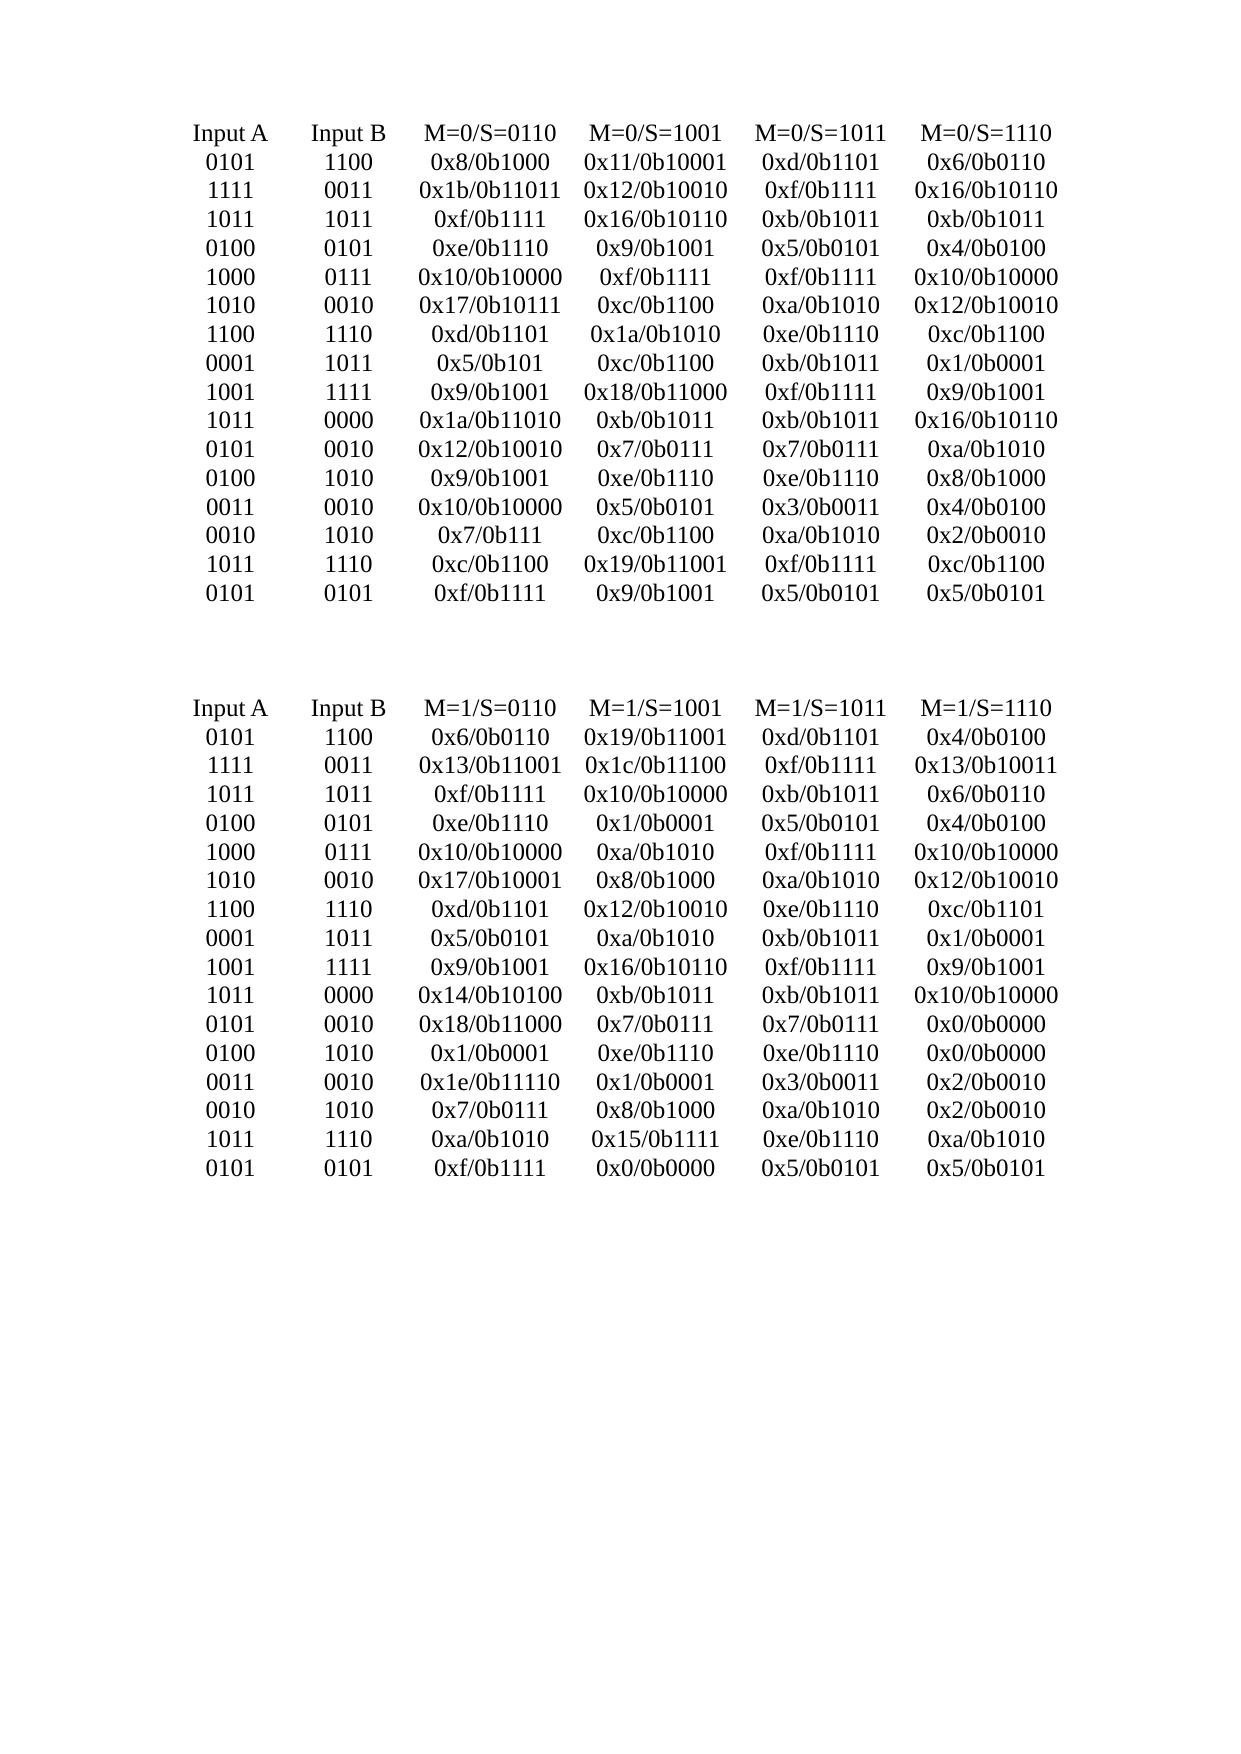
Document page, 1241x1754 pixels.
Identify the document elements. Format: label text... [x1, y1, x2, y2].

table_cell 0010 [289, 1067, 407, 1096]
table_cell 0xc/0b1101 [904, 894, 1069, 923]
table_cell 0x8/0b1000 [408, 147, 573, 176]
table_cell 0111 [289, 837, 407, 866]
table_header M=0/S=0110 [408, 118, 573, 147]
table_cell 0xf/0b1111 [408, 204, 573, 233]
table_cell 0111 [289, 262, 407, 291]
table_cell 0x1/0b0001 [904, 923, 1069, 952]
table_cell 0xe/0b1110 [738, 1038, 903, 1067]
table_cell 0x0/0b0000 [904, 1038, 1069, 1067]
table_cell 0x7/0b0111 [738, 434, 903, 463]
table_cell 0xe/0b1110 [408, 808, 573, 837]
table_cell 0xd/0b1101 [738, 147, 903, 176]
table_cell 0x4/0b0100 [904, 492, 1069, 521]
table_cell 0xf/0b1111 [738, 751, 903, 779]
table_header M=0/S=1011 [738, 118, 903, 147]
table_cell 0x5/0b0101 [738, 578, 903, 607]
table_cell 1100 [171, 894, 289, 923]
table_cell 0x0/0b0000 [904, 1009, 1069, 1038]
table_cell 0x3/0b0011 [738, 492, 903, 521]
table_cell 0x8/0b1000 [573, 866, 738, 894]
table_cell 0x1a/0b11010 [408, 406, 573, 434]
table_cell 1010 [171, 866, 289, 894]
table_cell 1111 [171, 751, 289, 779]
table_cell 1000 [171, 837, 289, 866]
table_cell 1001 [171, 377, 289, 406]
table_cell 0x2/0b0010 [904, 1096, 1069, 1124]
table_cell 0x12/0b10010 [904, 866, 1069, 894]
table_cell 0011 [171, 1067, 289, 1096]
table_cell 0xe/0b1110 [573, 463, 738, 492]
table_cell 0x10/0b10000 [904, 981, 1069, 1009]
table_cell 1011 [171, 204, 289, 233]
table_cell 0x1a/0b1010 [573, 319, 738, 348]
table_cell 1011 [171, 406, 289, 434]
table_cell 0x4/0b0100 [904, 722, 1069, 751]
table_cell 1000 [171, 262, 289, 291]
table_cell 0xf/0b1111 [738, 176, 903, 204]
table_cell 0001 [171, 923, 289, 952]
table_cell 0xa/0b1010 [904, 434, 1069, 463]
table_cell 0x5/0b0101 [408, 923, 573, 952]
table_cell 0x18/0b11000 [408, 1009, 573, 1038]
table_cell 1010 [289, 521, 407, 549]
table_cell 1011 [289, 204, 407, 233]
table_cell 0101 [289, 578, 407, 607]
table_cell 0xa/0b1010 [408, 1124, 573, 1153]
table_cell 0010 [171, 1096, 289, 1124]
table_cell 0x5/0b0101 [573, 492, 738, 521]
table_cell 0xe/0b1110 [738, 463, 903, 492]
table_cell 0x7/0b0111 [573, 434, 738, 463]
table_cell 0x5/0b0101 [904, 578, 1069, 607]
table_cell 0x10/0b10000 [408, 262, 573, 291]
table_cell 0x12/0b10010 [408, 434, 573, 463]
table_cell 0xa/0b1010 [904, 1124, 1069, 1153]
table_cell 0xf/0b1111 [408, 779, 573, 808]
table_cell 1011 [171, 1124, 289, 1153]
table_cell 1100 [289, 722, 407, 751]
table_cell 0xf/0b1111 [738, 837, 903, 866]
table_cell 0100 [171, 808, 289, 837]
table_cell 0xc/0b1100 [904, 549, 1069, 578]
table_cell 0x0/0b0000 [573, 1153, 738, 1182]
table_cell 0101 [289, 808, 407, 837]
table_cell 0x3/0b0011 [738, 1067, 903, 1096]
table_cell 0x9/0b1001 [904, 952, 1069, 981]
table_cell 0xb/0b1011 [738, 779, 903, 808]
table_cell 1110 [289, 549, 407, 578]
table_cell 0x7/0b0111 [573, 1009, 738, 1038]
table_header M=0/S=1001 [573, 118, 738, 147]
table_cell 0011 [171, 492, 289, 521]
table_cell 0xf/0b1111 [738, 952, 903, 981]
table_cell 1111 [171, 176, 289, 204]
table_cell 0xf/0b1111 [408, 1153, 573, 1182]
table_cell 0x12/0b10010 [573, 176, 738, 204]
table_cell 0x5/0b101 [408, 348, 573, 377]
table_cell 0x13/0b10011 [904, 751, 1069, 779]
table_cell 0x5/0b0101 [738, 808, 903, 837]
table_cell 0x11/0b10001 [573, 147, 738, 176]
table_cell 0xb/0b1011 [738, 204, 903, 233]
table_cell 0x5/0b0101 [738, 233, 903, 262]
table_cell 0101 [171, 578, 289, 607]
table_cell 0x10/0b10000 [573, 779, 738, 808]
table_cell 0x9/0b1001 [408, 952, 573, 981]
table_cell 0xf/0b1111 [738, 262, 903, 291]
table_cell 0xe/0b1110 [738, 1124, 903, 1153]
table_cell 0x1/0b0001 [904, 348, 1069, 377]
table_cell 0x6/0b0110 [904, 779, 1069, 808]
table_header M=1/S=1110 [904, 693, 1069, 722]
table_header M=1/S=0110 [408, 693, 573, 722]
table_cell 0100 [171, 463, 289, 492]
table_cell 0000 [289, 406, 407, 434]
table_cell 0xb/0b1011 [738, 406, 903, 434]
table_cell 1010 [171, 291, 289, 319]
table_cell 0x10/0b10000 [408, 492, 573, 521]
table_cell 0x10/0b10000 [904, 262, 1069, 291]
table_header M=1/S=1001 [573, 693, 738, 722]
table_cell 0xb/0b1011 [738, 348, 903, 377]
table_cell 1011 [171, 981, 289, 1009]
table_cell 0xd/0b1101 [408, 319, 573, 348]
table_cell 0101 [171, 434, 289, 463]
table_cell 0xe/0b1110 [738, 894, 903, 923]
table_cell 0x16/0b10110 [573, 952, 738, 981]
table_cell 0xa/0b1010 [738, 1096, 903, 1124]
table_header Input A [171, 693, 289, 722]
table_cell 0x1/0b0001 [573, 808, 738, 837]
table_cell 0x7/0b0111 [738, 1009, 903, 1038]
table_cell 1011 [289, 348, 407, 377]
table_cell 0x9/0b1001 [408, 377, 573, 406]
table_cell 1010 [289, 463, 407, 492]
table_cell 0011 [289, 176, 407, 204]
table_cell 0x5/0b0101 [738, 1153, 903, 1182]
table_cell 0xc/0b1100 [573, 291, 738, 319]
table_header M=0/S=1110 [904, 118, 1069, 147]
table_cell 0xb/0b1011 [573, 406, 738, 434]
table_cell 0x8/0b1000 [904, 463, 1069, 492]
table_cell 0000 [289, 981, 407, 1009]
table_cell 0xe/0b1110 [738, 319, 903, 348]
table_cell 0x6/0b0110 [408, 722, 573, 751]
table_cell 0x1/0b0001 [408, 1038, 573, 1067]
table_cell 0xf/0b1111 [408, 578, 573, 607]
table_cell 0xe/0b1110 [573, 1038, 738, 1067]
table_cell 0101 [289, 233, 407, 262]
table_cell 0x9/0b1001 [408, 463, 573, 492]
table_cell 1110 [289, 319, 407, 348]
table_cell 0x9/0b1001 [573, 578, 738, 607]
table_cell 0010 [289, 866, 407, 894]
table_cell 0010 [171, 521, 289, 549]
table_cell 0x1c/0b11100 [573, 751, 738, 779]
table_header Input B [289, 118, 407, 147]
table_header M=1/S=1011 [738, 693, 903, 722]
table_cell 0xc/0b1100 [573, 348, 738, 377]
table_cell 0x17/0b10001 [408, 866, 573, 894]
table_cell 0x6/0b0110 [904, 147, 1069, 176]
table_cell 0xf/0b1111 [738, 377, 903, 406]
table_cell 0x16/0b10110 [573, 204, 738, 233]
table_cell 0100 [171, 233, 289, 262]
table_cell 0010 [289, 434, 407, 463]
table_cell 0x2/0b0010 [904, 521, 1069, 549]
table_cell 0x4/0b0100 [904, 808, 1069, 837]
table_cell 0x16/0b10110 [904, 406, 1069, 434]
table_cell 0100 [171, 1038, 289, 1067]
table_cell 1011 [171, 549, 289, 578]
table_cell 0010 [289, 1009, 407, 1038]
table_cell 0x14/0b10100 [408, 981, 573, 1009]
table_cell 0x1b/0b11011 [408, 176, 573, 204]
table_cell 0xf/0b1111 [573, 262, 738, 291]
table_cell 1111 [289, 952, 407, 981]
table_cell 0010 [289, 492, 407, 521]
table_cell 0x7/0b0111 [408, 1096, 573, 1124]
table_cell 0xa/0b1010 [738, 291, 903, 319]
table_cell 1100 [289, 147, 407, 176]
table_cell 1011 [289, 779, 407, 808]
table_cell 0x10/0b10000 [904, 837, 1069, 866]
table_cell 1110 [289, 894, 407, 923]
table_cell 1110 [289, 1124, 407, 1153]
table_cell 1010 [289, 1096, 407, 1124]
table_cell 0xb/0b1011 [573, 981, 738, 1009]
table_cell 0x19/0b11001 [573, 549, 738, 578]
table_cell 0x10/0b10000 [408, 837, 573, 866]
table_cell 0x2/0b0010 [904, 1067, 1069, 1096]
table_header Input A [171, 118, 289, 147]
table_cell 0x1/0b0001 [573, 1067, 738, 1096]
table_cell 0101 [171, 147, 289, 176]
table_cell 0xb/0b1011 [738, 981, 903, 1009]
table_cell 0x9/0b1001 [573, 233, 738, 262]
table_cell 0x16/0b10110 [904, 176, 1069, 204]
table_cell 0011 [289, 751, 407, 779]
table_cell 0101 [289, 1153, 407, 1182]
table_cell 0x18/0b11000 [573, 377, 738, 406]
table_cell 1011 [289, 923, 407, 952]
table_cell 0x9/0b1001 [904, 377, 1069, 406]
table_cell 0x12/0b10010 [904, 291, 1069, 319]
table_cell 1001 [171, 952, 289, 981]
table_cell 0xc/0b1100 [573, 521, 738, 549]
table_cell 0x4/0b0100 [904, 233, 1069, 262]
table_cell 0101 [171, 1009, 289, 1038]
table_cell 0xa/0b1010 [738, 866, 903, 894]
table_cell 0x17/0b10111 [408, 291, 573, 319]
table_cell 0xd/0b1101 [738, 722, 903, 751]
table_cell 0xe/0b1110 [408, 233, 573, 262]
table_cell 1111 [289, 377, 407, 406]
table_cell 0xb/0b1011 [738, 923, 903, 952]
table_cell 0001 [171, 348, 289, 377]
table_cell 1011 [171, 779, 289, 808]
table_cell 0xd/0b1101 [408, 894, 573, 923]
table_cell 0xf/0b1111 [738, 549, 903, 578]
table_cell 0xc/0b1100 [904, 319, 1069, 348]
table_cell 0x12/0b10010 [573, 894, 738, 923]
table_cell 0x7/0b111 [408, 521, 573, 549]
table_header Input B [289, 693, 407, 722]
table_cell 0xa/0b1010 [573, 923, 738, 952]
table_cell 0xb/0b1011 [904, 204, 1069, 233]
table_cell 0101 [171, 1153, 289, 1182]
table_cell 0x13/0b11001 [408, 751, 573, 779]
table_cell 0x8/0b1000 [573, 1096, 738, 1124]
table_cell 0xa/0b1010 [573, 837, 738, 866]
table_cell 0xa/0b1010 [738, 521, 903, 549]
table_cell 0x15/0b1111 [573, 1124, 738, 1153]
table_cell 0x5/0b0101 [904, 1153, 1069, 1182]
table_cell 1100 [171, 319, 289, 348]
table_cell 0xc/0b1100 [408, 549, 573, 578]
table_cell 0x1e/0b11110 [408, 1067, 573, 1096]
table_cell 1010 [289, 1038, 407, 1067]
table_cell 0x19/0b11001 [573, 722, 738, 751]
table_cell 0010 [289, 291, 407, 319]
table_cell 0101 [171, 722, 289, 751]
